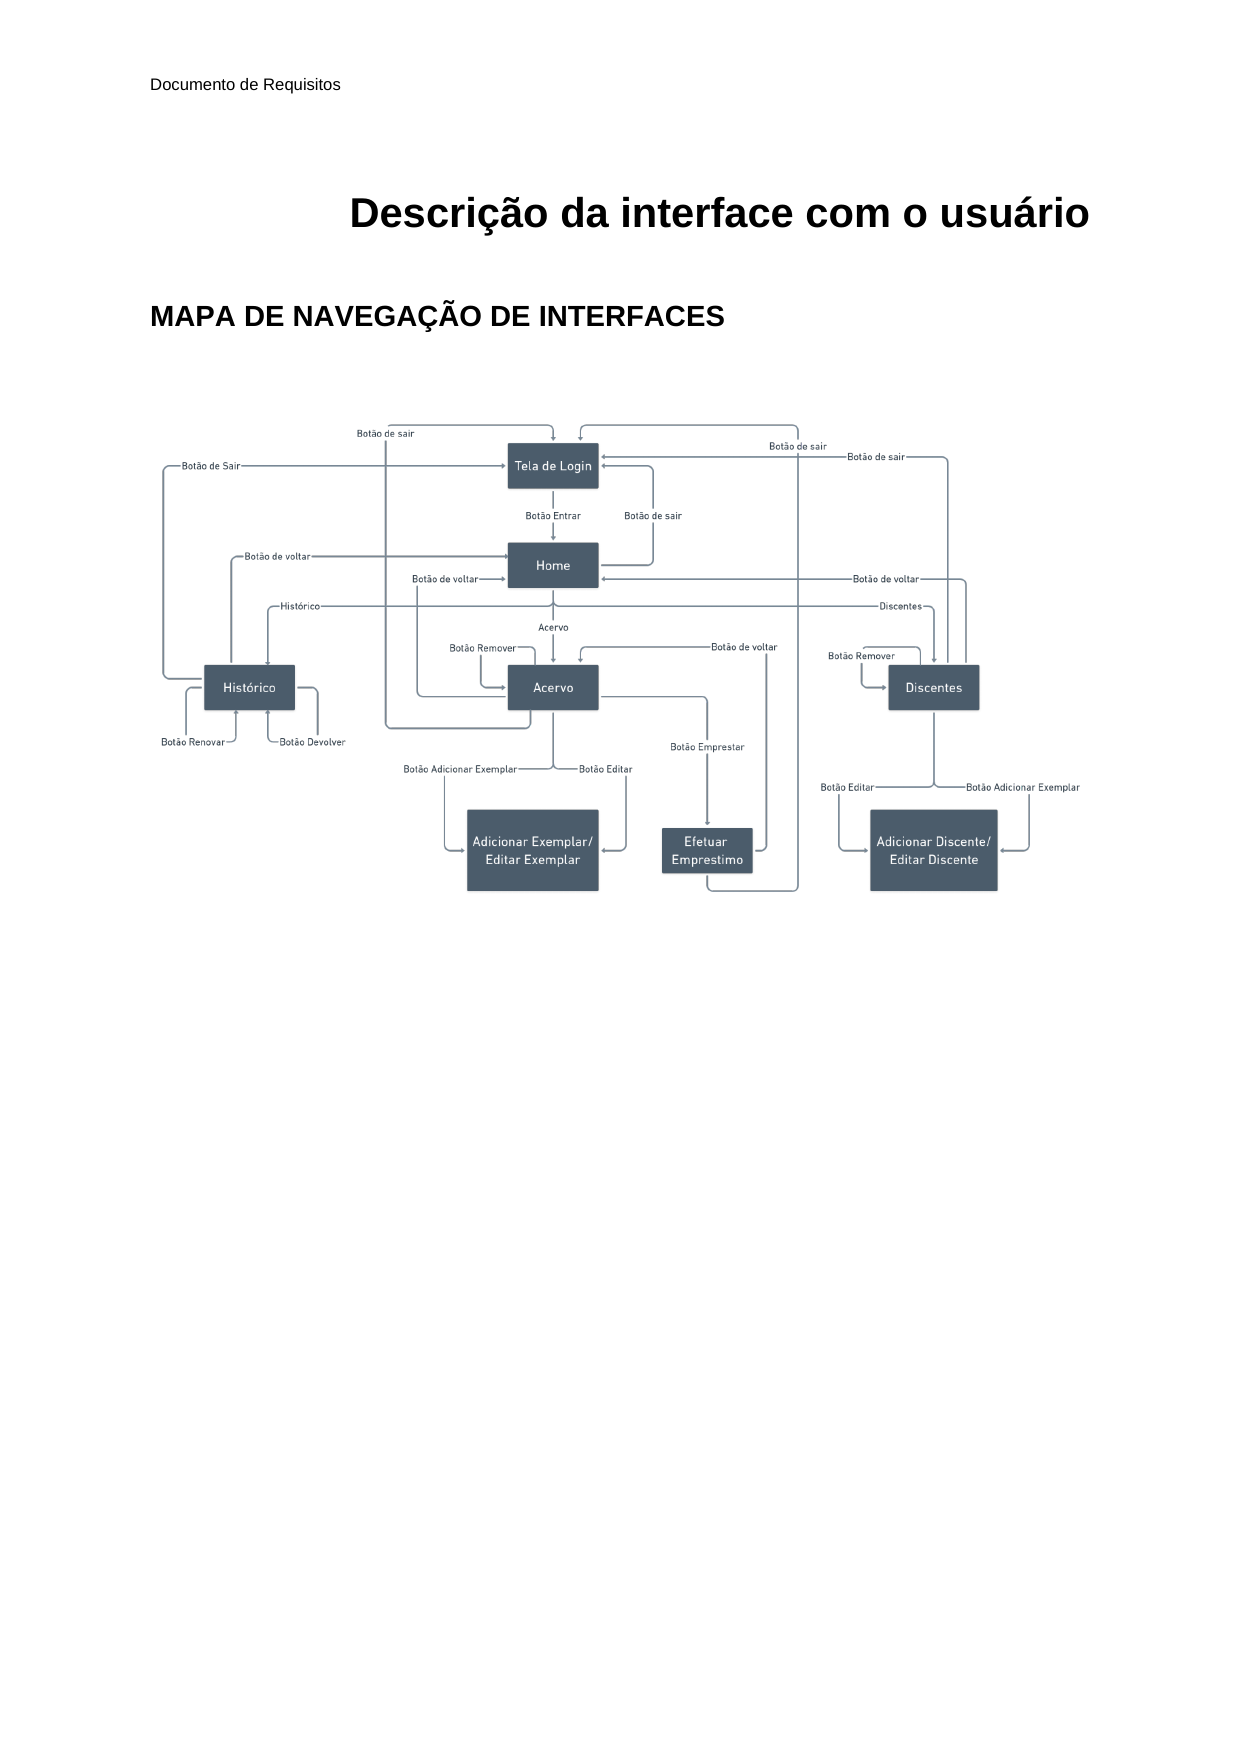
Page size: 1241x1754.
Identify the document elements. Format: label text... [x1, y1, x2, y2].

text MAPA DE NAVEGAÇÃO DE INTERFACES [150, 299, 1090, 332]
text Descrição da interface com o usuário [150, 188, 1090, 236]
picture [150, 414, 1091, 902]
